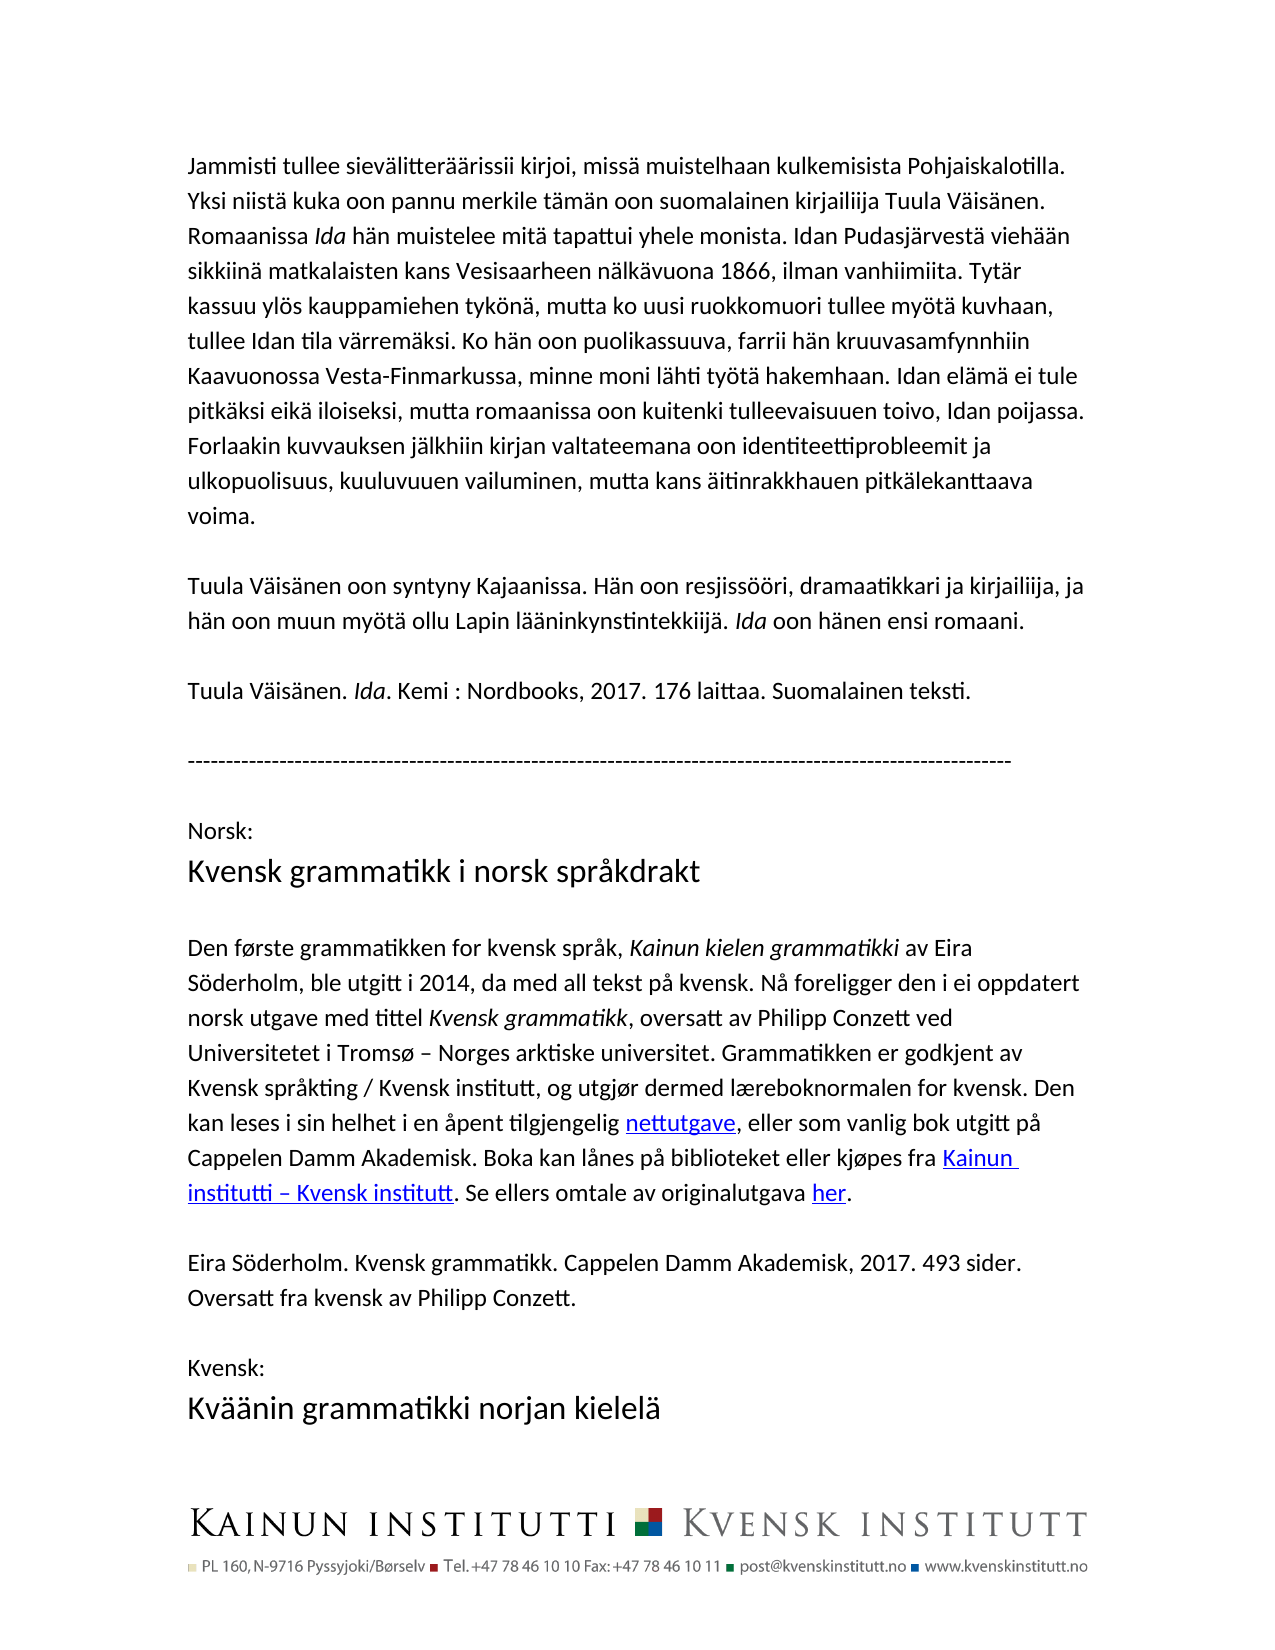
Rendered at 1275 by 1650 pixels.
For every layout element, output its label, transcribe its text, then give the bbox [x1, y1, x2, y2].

text Tuula Väisänen. Ida. Kemi : Nordbooks, 2017. 176 laittaa. Suomalainen teksti. [187, 675, 1087, 706]
text Tuula Väisänen oon syntyny Kajaanissa. Hän oon resjissööri, dramaatikkari ja kirjailiija, ja hän oon muun myötä ollu Lapin lääninkynstintekkiijä. Ida oon hänen ensi romaani. [187, 570, 1087, 636]
text Kvensk: [187, 1352, 1087, 1382]
text Norsk: [187, 815, 1087, 846]
text Jammisti tullee sievälitteräärissii kirjoi, missä muistelhaan kulkemisista Pohjaiskalotilla. Yksi niistä kuka oon pannu merkile tämän oon suomalainen kirjailiija Tuula Väisänen. Romaanissa Ida hän muistelee mitä tapattui yhele monista. Idan Pudasjärvestä viehään sikkiinä matkalaisten kans Vesisaarheen nälkävuona 1866, ilman vanhiimiita. Tytär kassuu ylös kauppamiehen tykönä, mutta ko uusi ruokkomuori tullee myötä kuvhaan, tullee Idan tila värremäksi. Ko hän oon puolikassuuva, farrii hän kruuvasamfynnhiin Kaavuonossa Vesta-Finmarkussa, minne moni lähti työtä hakemhaan. Idan elämä ei tule pitkäksi eikä iloiseksi, mutta romaanissa oon kuitenki tulleevaisuuen toivo, Idan poijassa. Forlaakin kuvvauksen jälkhiin kirjan valtateemana oon identiteettiprobleemit ja ulkopuolisuus, kuuluvuuen vailuminen, mutta kans äitinrakkhauen pitkälekanttaava voima. [187, 150, 1087, 531]
text Eira Söderholm. Kvensk grammatikk. Cappelen Damm Akademisk, 2017. 493 sider. Oversatt fra kvensk av Philipp Conzett. [187, 1247, 1087, 1312]
text Kväänin grammatikki norjan kielelä [187, 1387, 1087, 1427]
text ------------------------------------------------------------------------------------------------------------ [187, 745, 1087, 776]
text Den første grammatikken for kvensk språk, Kainun kielen grammatikki av Eira Söderholm, ble utgitt i 2014, da med all tekst på kvensk. Nå foreligger den i ei oppdatert norsk utgave med tittel Kvensk grammatikk, oversatt av Philipp Conzett ved Universitetet i Tromsø – Norges arktiske universitet. Grammatikken er godkjent av Kvensk språkting / Kvensk institutt, og utgjør dermed læreboknormalen for kvensk. Den kan leses i sin helhet i en åpent tilgjengelig nettutgave, eller som vanlig bok utgitt på Cappelen Damm Akademisk. Boka kan lånes på biblioteket eller kjøpes fra Kainun institutti – Kvensk institutt. Se ellers omtale av originalutgava her. [187, 932, 1087, 1207]
text Kvensk grammatikk i norsk språkdrakt [187, 850, 1087, 891]
picture [187, 1508, 1088, 1577]
